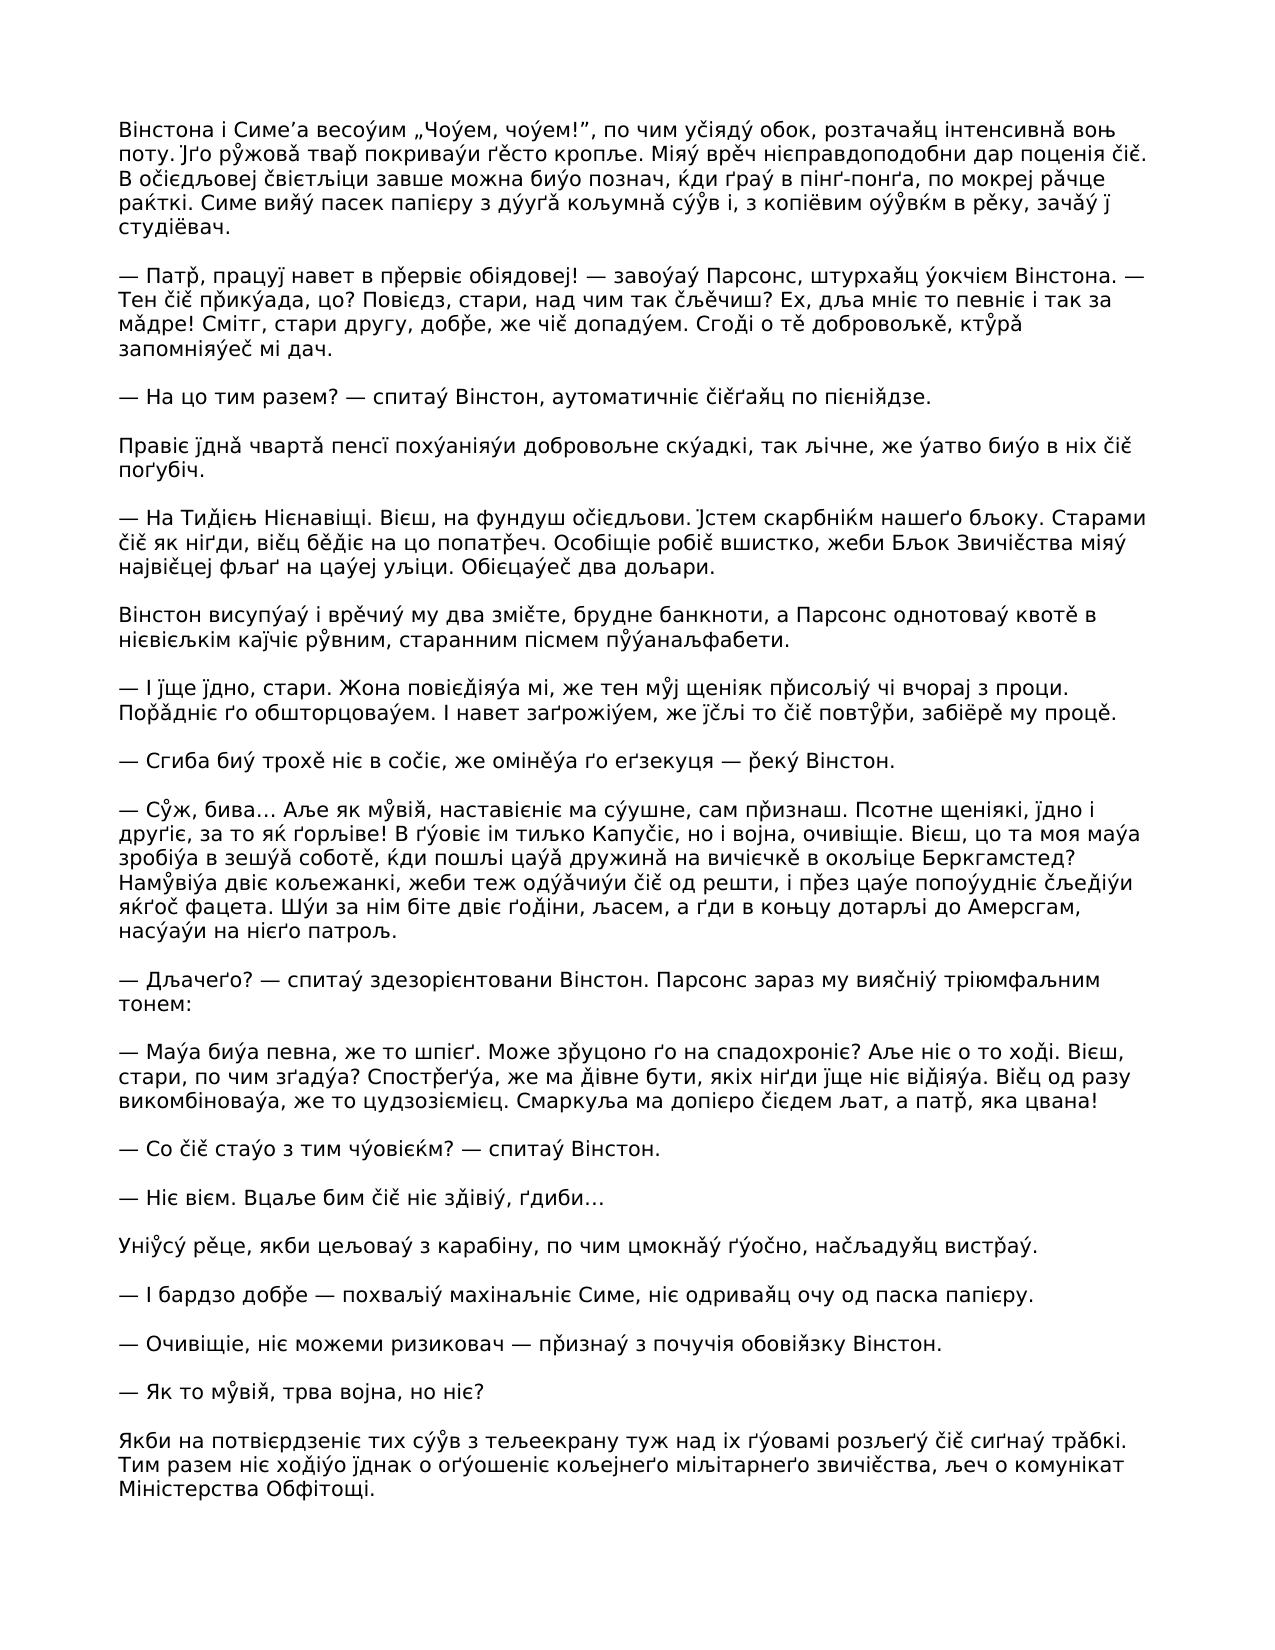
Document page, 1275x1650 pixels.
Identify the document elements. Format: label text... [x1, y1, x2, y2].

text — Патр̌, працуȷ̈ навет в пр̌ервіє обіядовеј! — завоу́ау́ Парсонс, штурхая̌ц у́окчієм Вінстона. — Тен с̌іє̌ пр̌ику́ада, цо? Повієдз, стари, над чим так с̌ље̌чиш? Ех, дља мніє то певніє і так за ма̌дре! Смітг, стари другу, добр̌е, же чіє̌ допаду́ем. Cгод̌і о те̌ добровољке̌, кту̊ра̌ запомніяу́ес̌ мі дач. [118, 264, 1157, 361]
text — Мау́а биу́а певна, же то шпієґ. Може зр̌уцоно ґо на спадохроніє? Аље ніє о то ход̌і. Вієш, стари, по чим зґаду́а? Спостр̌еґу́а, же ма д̌івне бути, якіх ніґди ȷ̈ще ніє від̌іяу́а. Віє̌ц од разу викомбіновау́а, же то цудзозіємієц. Смаркуља ма допієро с̌ієдем љат, а патр̌, яка цвана! [118, 1040, 1157, 1113]
text — І ȷ̈ще ȷ̈дно, стари. Жона повієд̌іяу́а мі, же тен му̊ј щеніяк пр̌исољіу́ чі вчорај з проци. Пор̌а̌дніє ґо обшторцовау́ем. І навет заґрожіу́ем, же ȷ̈с̌љі то с̌іє̌ повту̊р̌и, забіёре̌ му проце̌. [118, 676, 1157, 725]
text Вінстона і Симе’а весоу́им „Чоу́ем, чоу́ем!”, по чим ус̌іяду́ обок, розтачая̌ц інтенсивна̌ воњ поту. Ј̈ґо ру̊жова̌ твар̌ покривау́и ґе̌сто кропље. Міяу́ вре̌ч нієправдоподобни дар поценія с̌іє̌. В ос̌ієдљовеј с̌вієтљіци завше можна биу́о познач, ќди ґрау́ в пінґ-понґа, по мокреј ра̌чце раќткі. Симе вия̌у́ пасек папієру з ду́уґа̌ кољумна̌ су́у̊в і, з копіёвим оу́у̊вќм в ре̌ку, зача̌у́ ȷ̈ студіёвач. [118, 118, 1157, 239]
text — І бардзо добр̌е — похваљіу́ махінаљніє Симе, ніє одривая̌ц очу од паска папієру. [118, 1283, 1157, 1307]
text Вінстон висупу́ау́ і вре̌чиу́ му два зміє̌те, брудне банкноти, а Парсонс однотовау́ квоте̌ в нієвієљкім каȷ̈чіє ру̊вним, старанним пісмем пу̊у́анаљфабети. [118, 603, 1157, 652]
text — Ніє вієм. Вцаље бим с̌іє̌ ніє зд̌івіу́, ґдиби… [118, 1186, 1157, 1210]
text — Очивіщіе, ніє можеми ризиковач — пр̌изнау́ з почучія обовія̌зку Вінстон. [118, 1332, 1157, 1356]
text Правіє ȷ̈дна̌ чварта̌ пенсї поху́аніяу́и добровољне ску́адкі, так љічне, же у́атво биу́о в ніх с̌іє̌ поґубіч. [118, 434, 1157, 482]
text — На Тид̌ієњ Нієнавіщі. Вієш, на фундуш ос̌ієдљови. Ј̈стем скарбніќм нашеґо бљоку. Старами с̌іє̌ як ніґди, віє̌ц бе̌д̌іє на цо попатр̌еч. Особіщіе робіє̌ вшистко, жеби Бљок Звичіє̌ства міяу́ највіє̌цеј фљаґ на цау́еј уљіци. Обієцау́ес̌ два дољари. [118, 506, 1157, 579]
text — Як то му̊вія̌, трва војна, но ніє? [118, 1380, 1157, 1404]
text — Cу̊ж, бива… Аље як му̊вія̌, наставієніє ма су́ушне, сам пр̌изнаш. Псотне щеніякі, ȷ̈дно і друґіє, за то яќ ґорљіве! В ґу́овіє ім тиљко Капус̌іє, но і војна, очивіщіе. Вієш, цо та моя мау́а зробіу́а в зешу́а̌ соботе̌, ќди пошљі цау́а̌ дружина̌ на вичієчке̌ в окољіце Беркгамстед? Наму̊віу́а двіє кољежанкі, жеби теж оду́а̌чиу́и с̌іє̌ од решти, і пр̌ез цау́е попоу́удніє с̌љед̌іу́и яќґос̌ фацета. Шу́и за нім біте двіє ґод̌іни, љасем, а ґди в коњцу дотарљі до Амерсгам, насу́ау́и на нієґо патрољ. [118, 798, 1157, 943]
text — Дљачеґо? — спитау́ здезорієнтовани Вінстон. Парсонс зараз му вияс̌ніу́ тріюмфаљним тонем: [118, 968, 1157, 1016]
text Уніу̊су́ ре̌це, якби цељовау́ з карабіну, по чим цмокна̌у́ ґу́ос̌но, нас̌љадуя̌ц вистр̌ау́. [118, 1234, 1157, 1259]
text — На цо тим разем? — спитау́ Вінстон, аутоматичніє с̌іє̌ґая̌ц по пієнія̌дзе. [118, 385, 1157, 409]
text — Cгиба биу́ трохе̌ ніє в сос̌іє, же оміне̌у́а ґо еґзекуця — р̌еку́ Вінстон. [118, 749, 1157, 773]
text — Cо с̌іє̌ стау́о з тим чу́овієќм? — спитау́ Вінстон. [118, 1137, 1157, 1162]
text Якби на потвієрдзеніє тих су́у̊в з тељеекрану туж над іх ґу́овамі розљеґу́ с̌іє̌ сиґнау́ тра̌бкі. Тим разем ніє ход̌іу́о ȷ̈днак о оґу́ошеніє кољејнеґо міљітарнеґо звичіє̌ства, љеч о комунікат Міністерства Обфітощі. [118, 1429, 1157, 1502]
